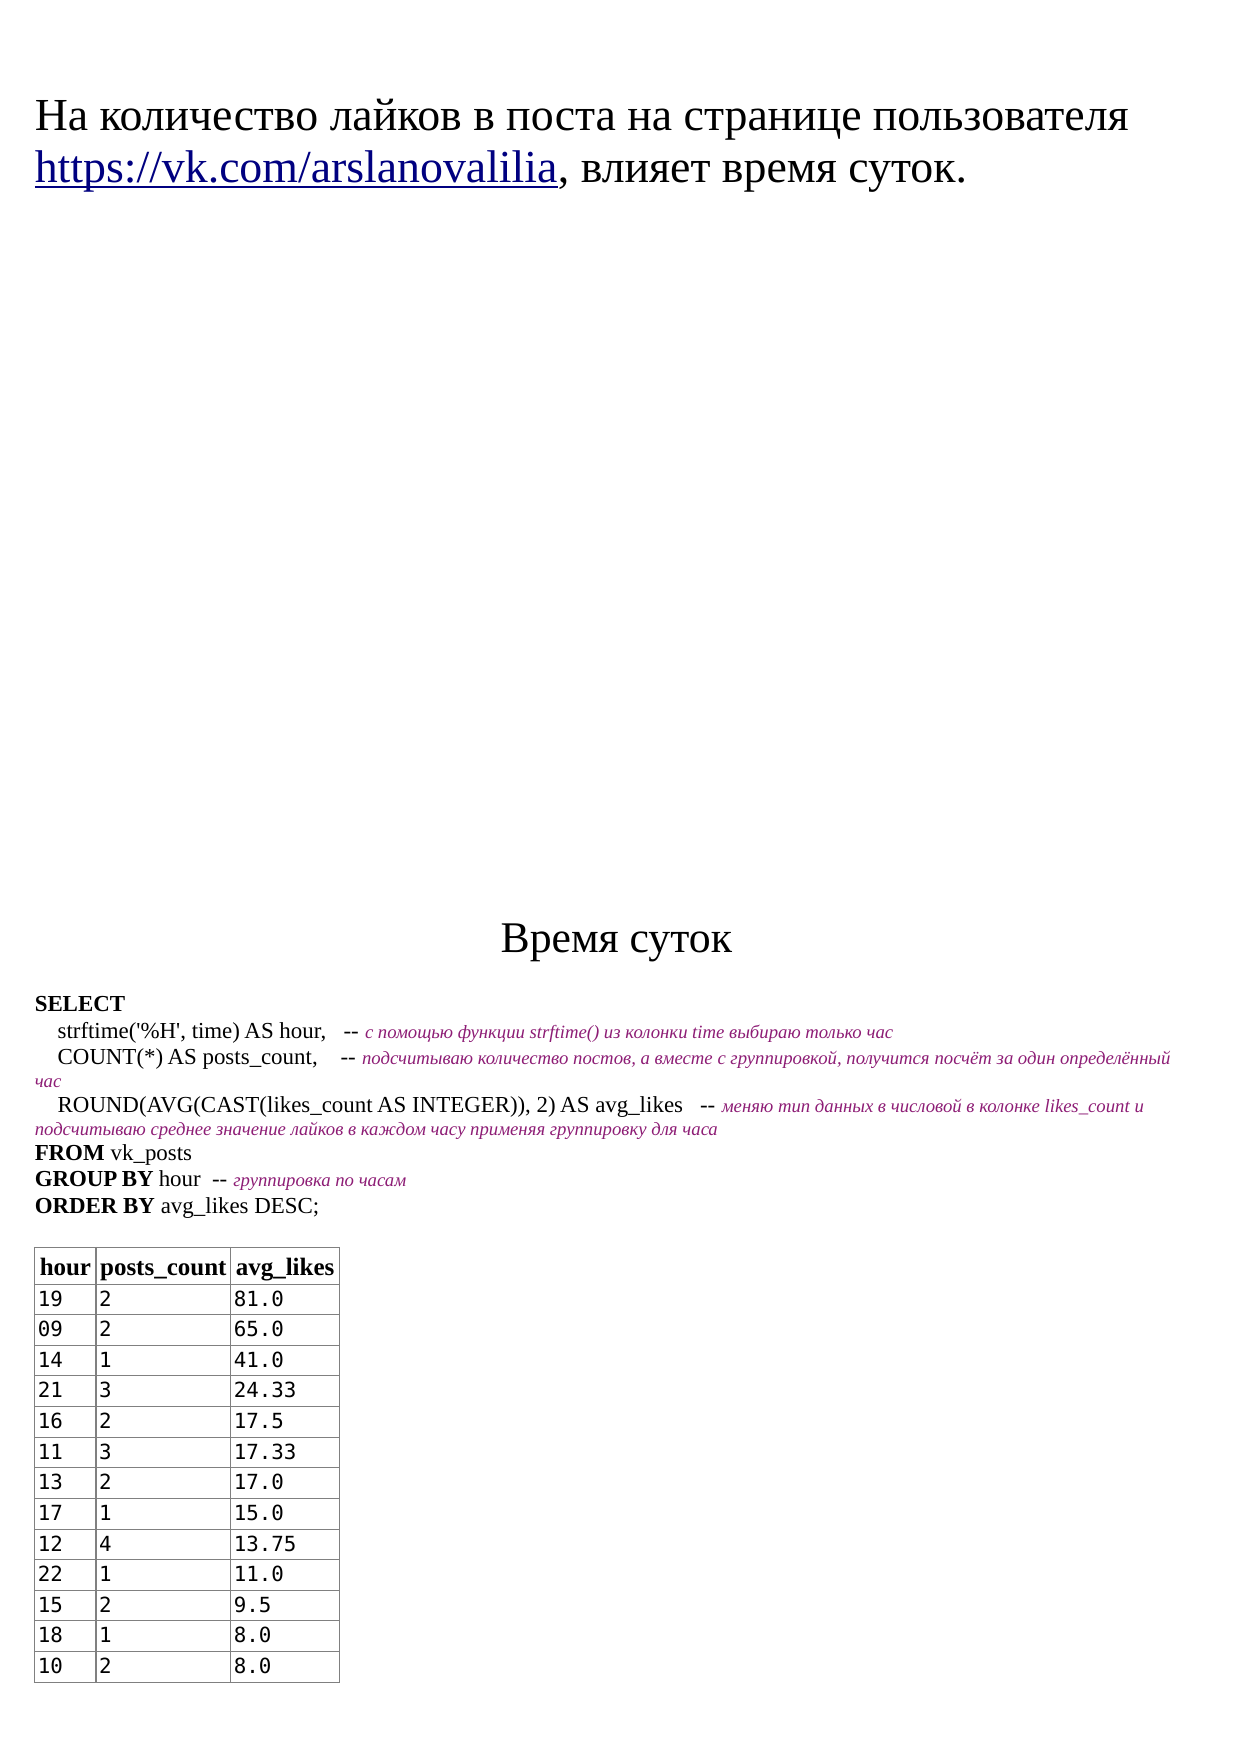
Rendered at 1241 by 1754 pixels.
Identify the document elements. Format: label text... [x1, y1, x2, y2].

table_cell 17.5 [231, 1407, 339, 1437]
text COUNT(*) AS posts_count, -- подсчитываю количество постов, а вместе с группировкой, получится посчёт за один определённый час [34, 1043, 1197, 1091]
table_cell 24.33 [231, 1376, 339, 1406]
table_cell 2 [97, 1652, 230, 1682]
table_cell 17.33 [231, 1438, 339, 1467]
table_cell 13 [35, 1468, 95, 1498]
table_cell 17 [35, 1499, 95, 1528]
table_cell 14 [35, 1346, 95, 1375]
table_cell 4 [97, 1530, 230, 1559]
table_cell 1 [97, 1621, 230, 1651]
table_cell 2 [97, 1591, 230, 1620]
table_cell 8.0 [231, 1652, 339, 1682]
table_cell 41.0 [231, 1346, 339, 1375]
table_cell 16 [35, 1407, 95, 1437]
text ROUND(AVG(CAST(likes_count AS INTEGER)), 2) AS avg_likes -- меняю тип данных в числовой в колонке likes_count и подсчитываю среднее значение лайков в каждом часу применяя группировку для часа [34, 1091, 1197, 1139]
text Время суток [34, 911, 1197, 962]
table_cell 18 [35, 1621, 95, 1651]
text FROM vk_posts [34, 1139, 1197, 1165]
table_cell 11.0 [231, 1560, 339, 1590]
table_cell 19 [35, 1285, 95, 1314]
text ORDER BY avg_likes DESC; [34, 1192, 1197, 1218]
table_cell 3 [97, 1438, 230, 1467]
table_cell 3 [97, 1376, 230, 1406]
table_cell 65.0 [231, 1315, 339, 1345]
table_cell 13.75 [231, 1530, 339, 1559]
table_cell 15 [35, 1591, 95, 1620]
table_cell 17.0 [231, 1468, 339, 1498]
text GROUP BY hour -- группировка по часам [34, 1165, 1197, 1192]
table_cell 1 [97, 1499, 230, 1528]
table_cell 2 [97, 1285, 230, 1314]
table_header avg_likes [231, 1248, 339, 1283]
table_cell 1 [97, 1560, 230, 1590]
table_header hour [35, 1248, 95, 1283]
text SELECT [34, 991, 1197, 1017]
table_cell 09 [35, 1315, 95, 1345]
table_cell 1 [97, 1346, 230, 1375]
table_cell 21 [35, 1376, 95, 1406]
table_cell 2 [97, 1315, 230, 1345]
table_cell 10 [35, 1652, 95, 1682]
table_cell 22 [35, 1560, 95, 1590]
table_cell 9.5 [231, 1591, 339, 1620]
text strftime('%H', time) AS hour, -- с помощью функции strftime() из колонки time выбираю только час [34, 1017, 1197, 1043]
table_cell 2 [97, 1468, 230, 1498]
table_cell 8.0 [231, 1621, 339, 1651]
table_cell 12 [35, 1530, 95, 1559]
table_cell 15.0 [231, 1499, 339, 1528]
text На количество лайков в поста на странице пользователя https://vk.com/arslanovalilia, влияет время суток. [34, 87, 1197, 193]
table_cell 2 [97, 1407, 230, 1437]
table_cell 11 [35, 1438, 95, 1467]
table_cell 81.0 [231, 1285, 339, 1314]
table_header posts_count [97, 1248, 230, 1283]
